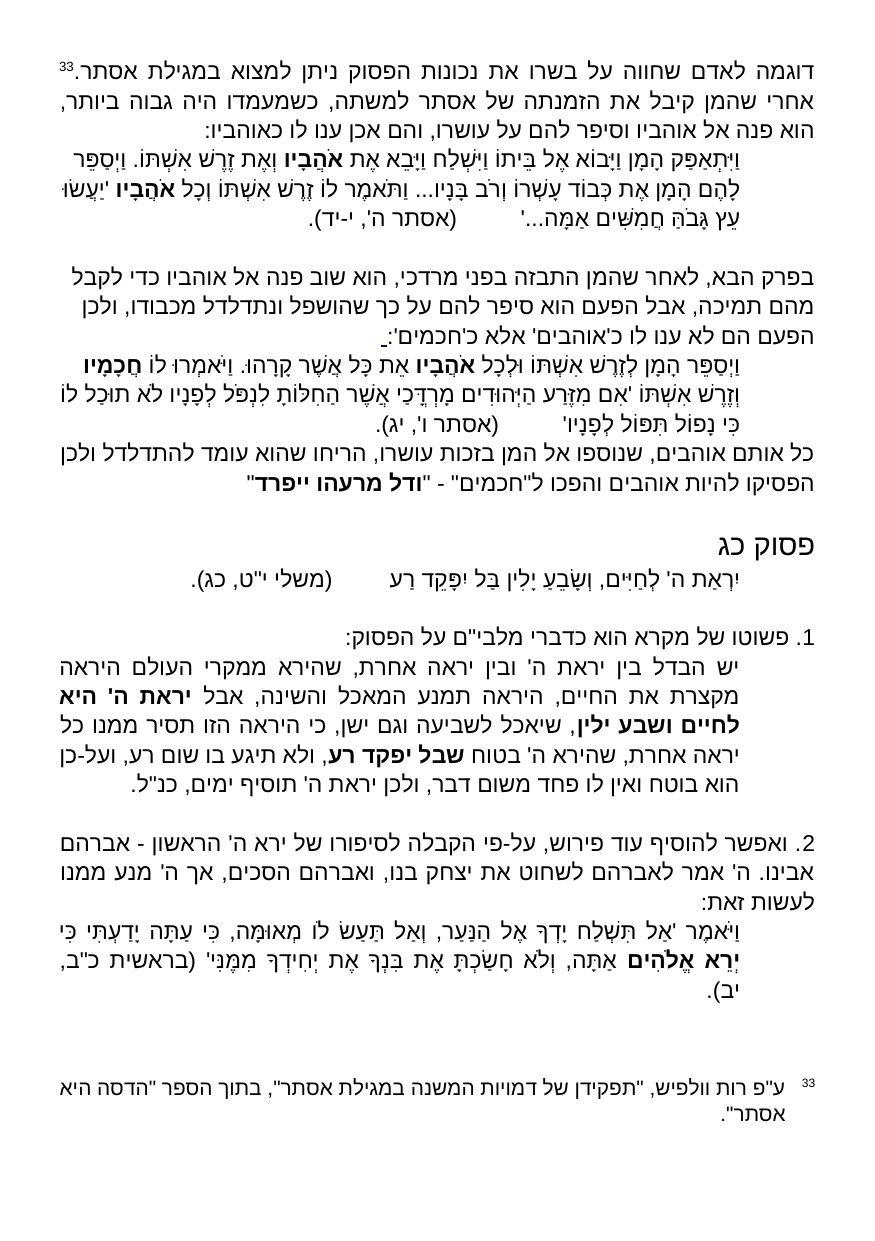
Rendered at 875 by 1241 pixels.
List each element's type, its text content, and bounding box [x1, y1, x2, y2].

text וַיְסַפֵּר הָמָן לְזֶרֶשׁ אִשְׁתּוֹ וּלְכָל אֹהֲבָיו אֵת כָּל אֲשֶׁר קָרָהוּ. וַיֹּאמְרוּ לוֹ חֲכָמָיו וְזֶרֶשׁ אִשְׁתּוֹ 'אִם מִזֶּרַע הַיְּהוּדִים מָרְדֳּכַי אֲשֶׁר הַחִלּוֹתָ לִנְפֹּל לְפָנָיו לֹא תוּכַל לוֹ כִּי נָפוֹל תִּפּוֹל לְפָנָיו' (אסתר ו', יג). [59, 353, 740, 437]
text יִרְאַת ה' לְחַיִּים, וְשָׂבֵעַ יָלִין בַּל יִפָּקֵד רַע (משלי י"ט, כג). [59, 566, 740, 592]
text וַיֹּאמֶר 'אַל תִּשְׁלַח יָדְךָ אֶל הַנַּעַר, וְאַל תַּעַשׂ לֹו מְאוּמָּה, כִּי עַתָּה יָדַעְתִּי כִּי יְרֵא אֱלֹהִים אַתָּה, וְלֹא חָשַׂכְתָּ אֶת בִּנְךָ אֶת יְחִידְךָ מִמֶּנִּי' (בראשית כ"ב, יב). [59, 919, 740, 1003]
text כל אותם אוהבים, שנוספו אל המן בזכות עושרו, הריחו שהוא עומד להתדלדל ולכן הפסיקו להיות אוהבים והפכו ל"חכמים" - "ודל מרעהו ייפרד" [59, 441, 815, 496]
text וַיִּתְאַפַּק הָמָן וַיָּבוֹא אֶל בֵּיתוֹ וַיִּשְׁלַח וַיָּבֵא אֶת אֹהֲבָיו וְאֶת זֶרֶשׁ אִשְׁתּוֹ. וַיְסַפֵּר לָהֶם הָמָן אֶת כְּבוֹד עָשְׁרוֹ וְרֹב בָּנָיו... וַתֹּאמֶר לוֹ זֶרֶשׁ אִשְׁתּוֹ וְכָל אֹהֲבָיו 'יַעֲשׂוּ עֵץ גָּבֹהַּ חֲמִשִּׁים אַמָּה...' (אסתר ה', י-יד). [59, 147, 740, 231]
text 2. ואפשר להוסיף עוד פירוש, על-פי הקבלה לסיפורו של ירא ה' הראשון - אברהם אבינו. ה' אמר לאברהם לשחוט את יצחק בנו, ואברהם הסכים, אך ה' מנע ממנו לעשות זאת: [59, 831, 815, 915]
text 1. פשוטו של מקרא הוא כדברי מלבי"ם על הפסוק: [59, 625, 815, 651]
text דוגמה לאדם שחווה על בשרו את נכונות הפסוק ניתן למצוא במגילת אסתר. אחרי שהמן קיבל את הזמנתה של אסתר למשתה, כשמעמדו היה גבוה ביותר, הוא פנה אל אוהביו וסיפר להם על עושרו, והם אכן ענו לו כאוהביו: [59, 59, 815, 143]
text פסוק כג [59, 529, 815, 562]
text בפרק הבא, לאחר שהמן התבזה בפני מרדכי, הוא שוב פנה אל אוהביו כדי לקבל מהם תמיכה, אבל הפעם הוא סיפר להם על כך שהושפל ונתדלדל מכבודו, ולכן הפעם הם לא ענו לו כ'אוהבים' אלא כ'חכמים': [59, 264, 815, 349]
text יש הבדל בין יראת ה' ובין יראה אחרת, שהירא ממקרי העולם היראה מקצרת את החיים, היראה תמנע המאכל והשינה, אבל יראת ה' היא לחיים ושבע ילין, שיאכל לשביעה וגם ישן, כי היראה הזו תסיר ממנו כל יראה אחרת, שהירא ה' בטוח שבל יפקד רע, ולא תיגע בו שום רע, ועל-כן הוא בוטח ואין לו פחד משום דבר, ולכן יראת ה' תוסיף ימים, כנ"ל. [59, 654, 740, 798]
text ע"פ רות וולפיש, "תפקידן של דמויות המשנה במגילת אסתר", בתוך הספר "הדסה היא אסתר". [59, 1076, 815, 1126]
